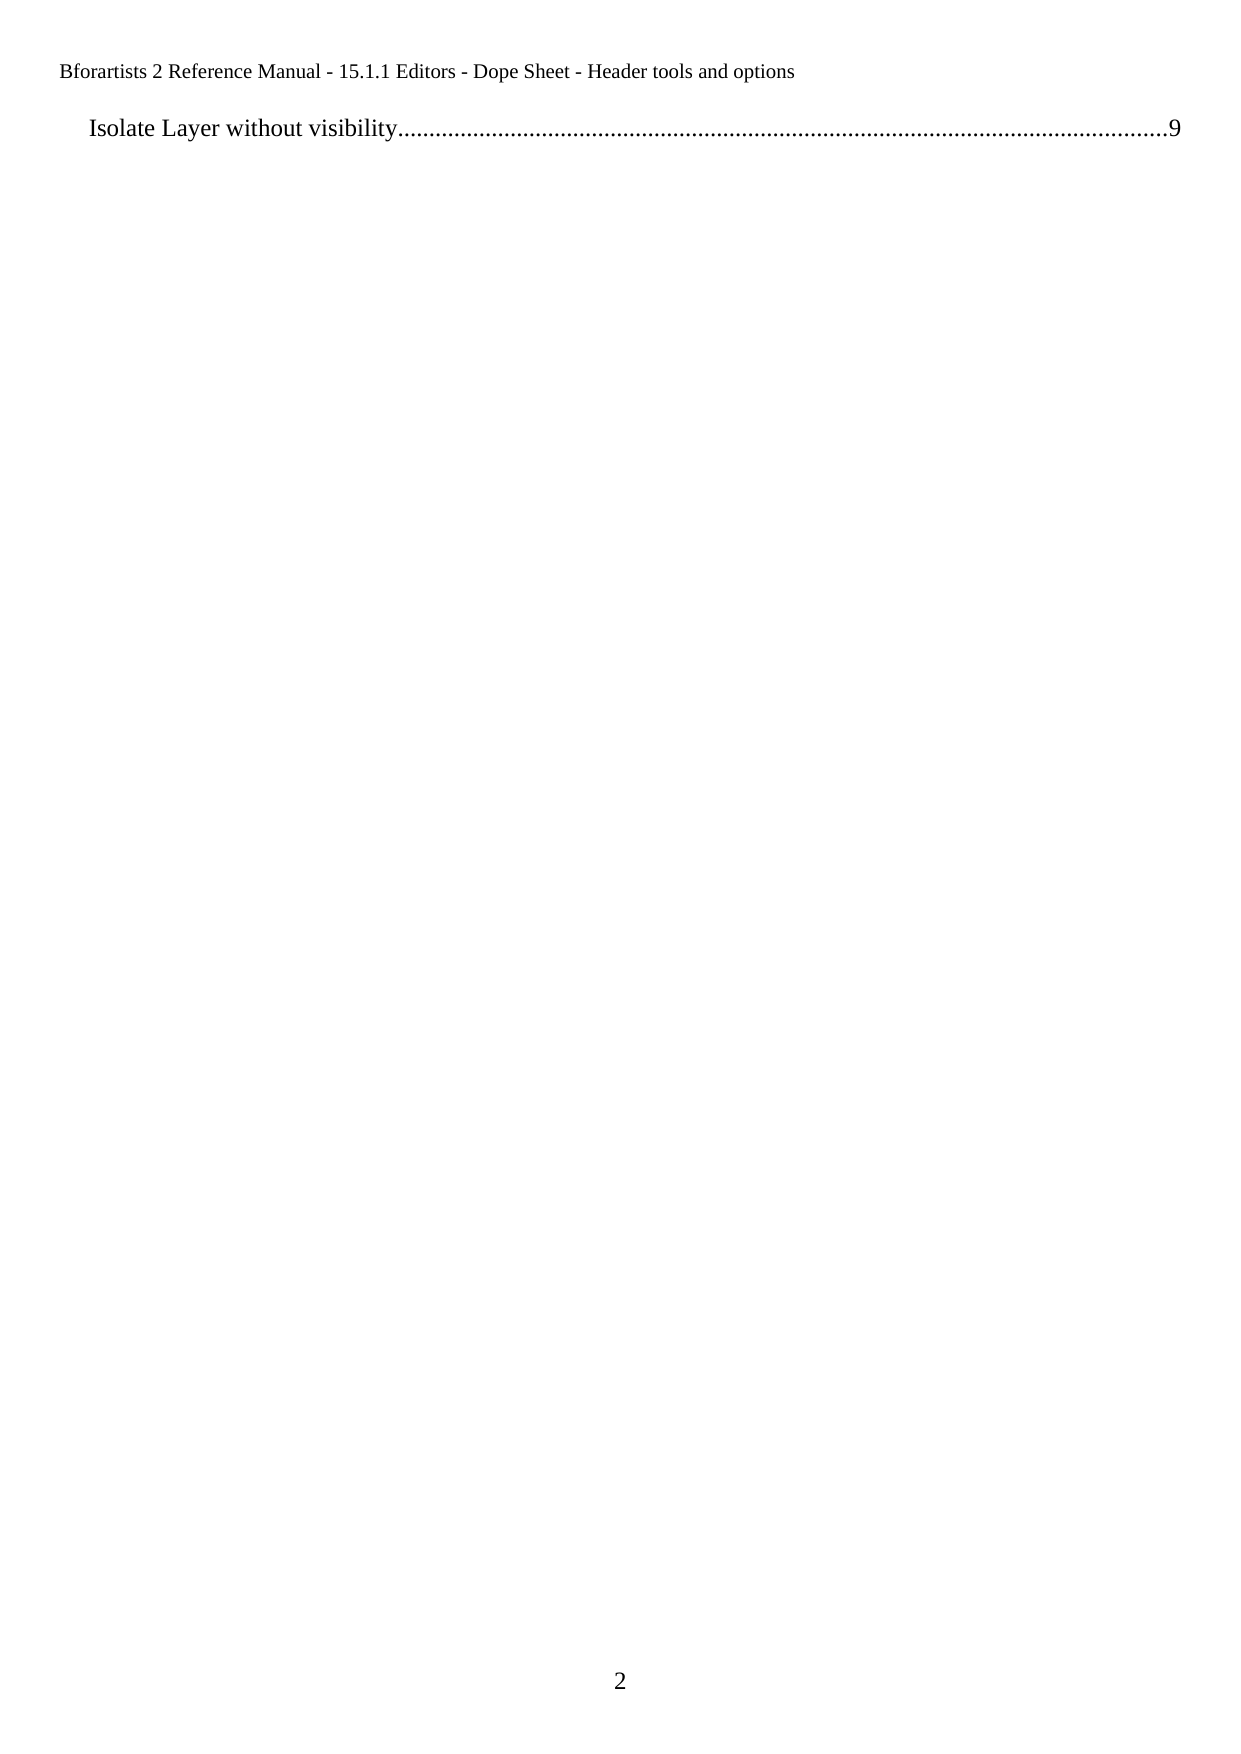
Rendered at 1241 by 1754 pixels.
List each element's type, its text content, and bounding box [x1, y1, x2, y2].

text Isolate Layer without visibility 9 [88, 113, 1181, 141]
